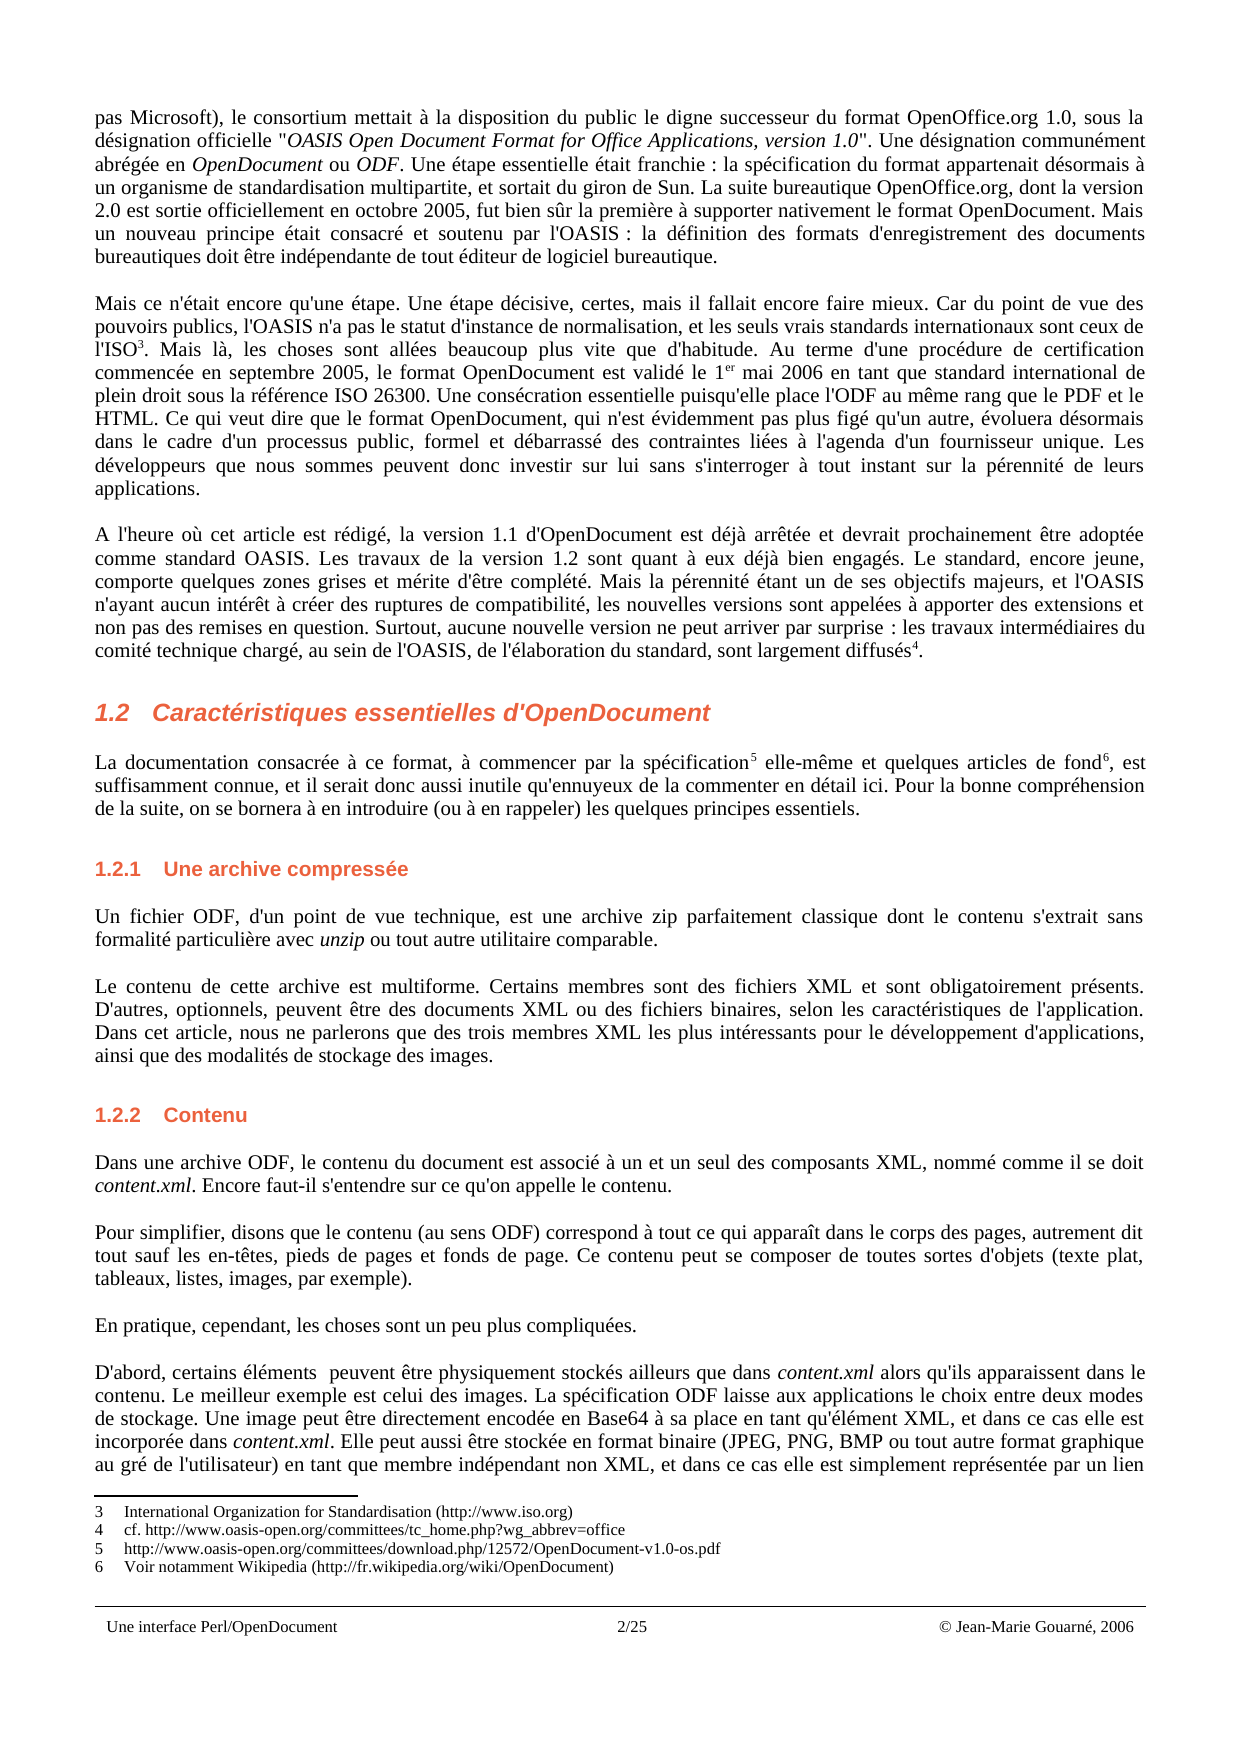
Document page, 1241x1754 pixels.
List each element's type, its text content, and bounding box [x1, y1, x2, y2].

subtitle Caractéristiques essentielles d'OpenDocument [94, 699, 1146, 727]
text Le contenu de cette archive est multiforme. Certains membres sont des fichiers XML et sont obligatoirement présents. D'autres, optionnels, peuvent être des documents XML ou des fichiers binaires, selon les caractéristiques de l'application. Dans cet article, nous ne parlerons que des trois membres XML les plus intéressants pour le développement d'applications, ainsi que des modalités de stockage des images. [94, 974, 1146, 1067]
text International Organization for Standardisation (http://www.iso.org) [94, 1502, 1146, 1521]
text Dans une archive ODF, le contenu du document est associé à un et un seul des composants XML, nommé comme il se doit content.xml. Encore faut-il s'entendre sur ce qu'on appelle le contenu. [94, 1151, 1146, 1197]
text La documentation consacrée à ce format, à commencer par la spécification elle-même et quelques articles de fond, est suffisamment connue, et il serait donc aussi inutile qu'ennuyeux de la commenter en détail ici. Pour la bonne compréhension de la suite, on se bornera à en introduire (ou à en rappeler) les quelques principes essentiels. [94, 751, 1146, 820]
text cf. http://www.oasis-open.org/committees/tc_home.php?wg_abbrev=office [94, 1521, 1146, 1539]
text Un fichier ODF, d'un point de vue technique, est une archive zip parfaitement classique dont le contenu s'extrait sans formalité particulière avec unzip ou tout autre utilitaire comparable. [94, 905, 1146, 951]
text Mais ce n'était encore qu'une étape. Une étape décisive, certes, mais il fallait encore faire mieux. Car du point de vue des pouvoirs publics, l'OASIS n'a pas le statut d'instance de normalisation, et les seuls vrais standards internationaux sont ceux de l'ISO. Mais là, les choses sont allées beaucoup plus vite que d'habitude. Au terme d'une procédure de certification commencée en septembre 2005, le format OpenDocument est validé le 1er mai 2006 en tant que standard international de plein droit sous la référence ISO 26300. Une consécration essentielle puisqu'elle place l'ODF au même rang que le PDF et le HTML. Ce qui veut dire que le format OpenDocument, qui n'est évidemment pas plus figé qu'un autre, évoluera désormais dans le cadre d'un processus public, formel et débarrassé des contraintes liées à l'agenda d'un fournisseur unique. Les développeurs que nous sommes peuvent donc investir sur lui sans s'interroger à tout instant sur la pérennité de leurs applications. [94, 292, 1146, 500]
text http://www.oasis-open.org/committees/download.php/12572/OpenDocument-v1.0-os.pdf [94, 1539, 1146, 1558]
subtitle Contenu [94, 1104, 1146, 1127]
text D'abord, certains éléments peuvent être physiquement stockés ailleurs que dans content.xml alors qu'ils apparaissent dans le contenu. Le meilleur exemple est celui des images. La spécification ODF laisse aux applications le choix entre deux modes de stockage. Une image peut être directement encodée en Base64 à sa place en tant qu'élément XML, et dans ce cas elle est incorporée dans content.xml. Elle peut aussi être stockée en format binaire (JPEG, PNG, BMP ou tout autre format graphique au gré de l'utilisateur) en tant que membre indépendant non XML, et dans ce cas elle est simplement représentée par un lien [94, 1361, 1146, 1476]
text Voir notamment Wikipedia (http://fr.wikipedia.org/wiki/OpenDocument) [94, 1558, 1146, 1576]
text A l'heure où cet article est rédigé, la version 1.1 d'OpenDocument est déjà arrêtée et devrait prochainement être adoptée comme standard OASIS. Les travaux de la version 1.2 sont quant à eux déjà bien engagés. Le standard, encore jeune, comporte quelques zones grises et mérite d'être complété. Mais la pérennité étant un de ses objectifs majeurs, et l'OASIS n'ayant aucun intérêt à créer des ruptures de compatibilité, les nouvelles versions sont appelées à apporter des extensions et non pas des remises en question. Surtout, aucune nouvelle version ne peut arriver par surprise : les travaux intermédiaires du comité technique chargé, au sein de l'OASIS, de l'élaboration du standard, sont largement diffusés. [94, 523, 1146, 662]
text En pratique, cependant, les choses sont un peu plus compliquées. [94, 1314, 1146, 1337]
text Pour simplifier, disons que le contenu (au sens ODF) correspond à tout ce qui apparaît dans le corps des pages, autrement dit tout sauf les en-têtes, pieds de pages et fonds de page. Ce contenu peut se composer de toutes sortes d'objets (texte plat, tableaux, listes, images, par exemple). [94, 1221, 1146, 1290]
text pas Microsoft), le consortium mettait à la disposition du public le digne successeur du format OpenOffice.org 1.0, sous la désignation officielle "OASIS Open Document Format for Office Applications, version 1.0". Une désignation communément abrégée en OpenDocument ou ODF. Une étape essentielle était franchie : la spécification du format appartenait désormais à un organisme de standardisation multipartite, et sortait du giron de Sun. La suite bureautique OpenOffice.org, dont la version 2.0 est sortie officiellement en octobre 2005, fut bien sûr la première à supporter nativement le format OpenDocument. Mais un nouveau principe était consacré et soutenu par l'OASIS : la définition des formats d'enregistrement des documents bureautiques doit être indépendante de tout éditeur de logiciel bureautique. [94, 106, 1146, 268]
subtitle Une archive compressée [94, 857, 1146, 880]
